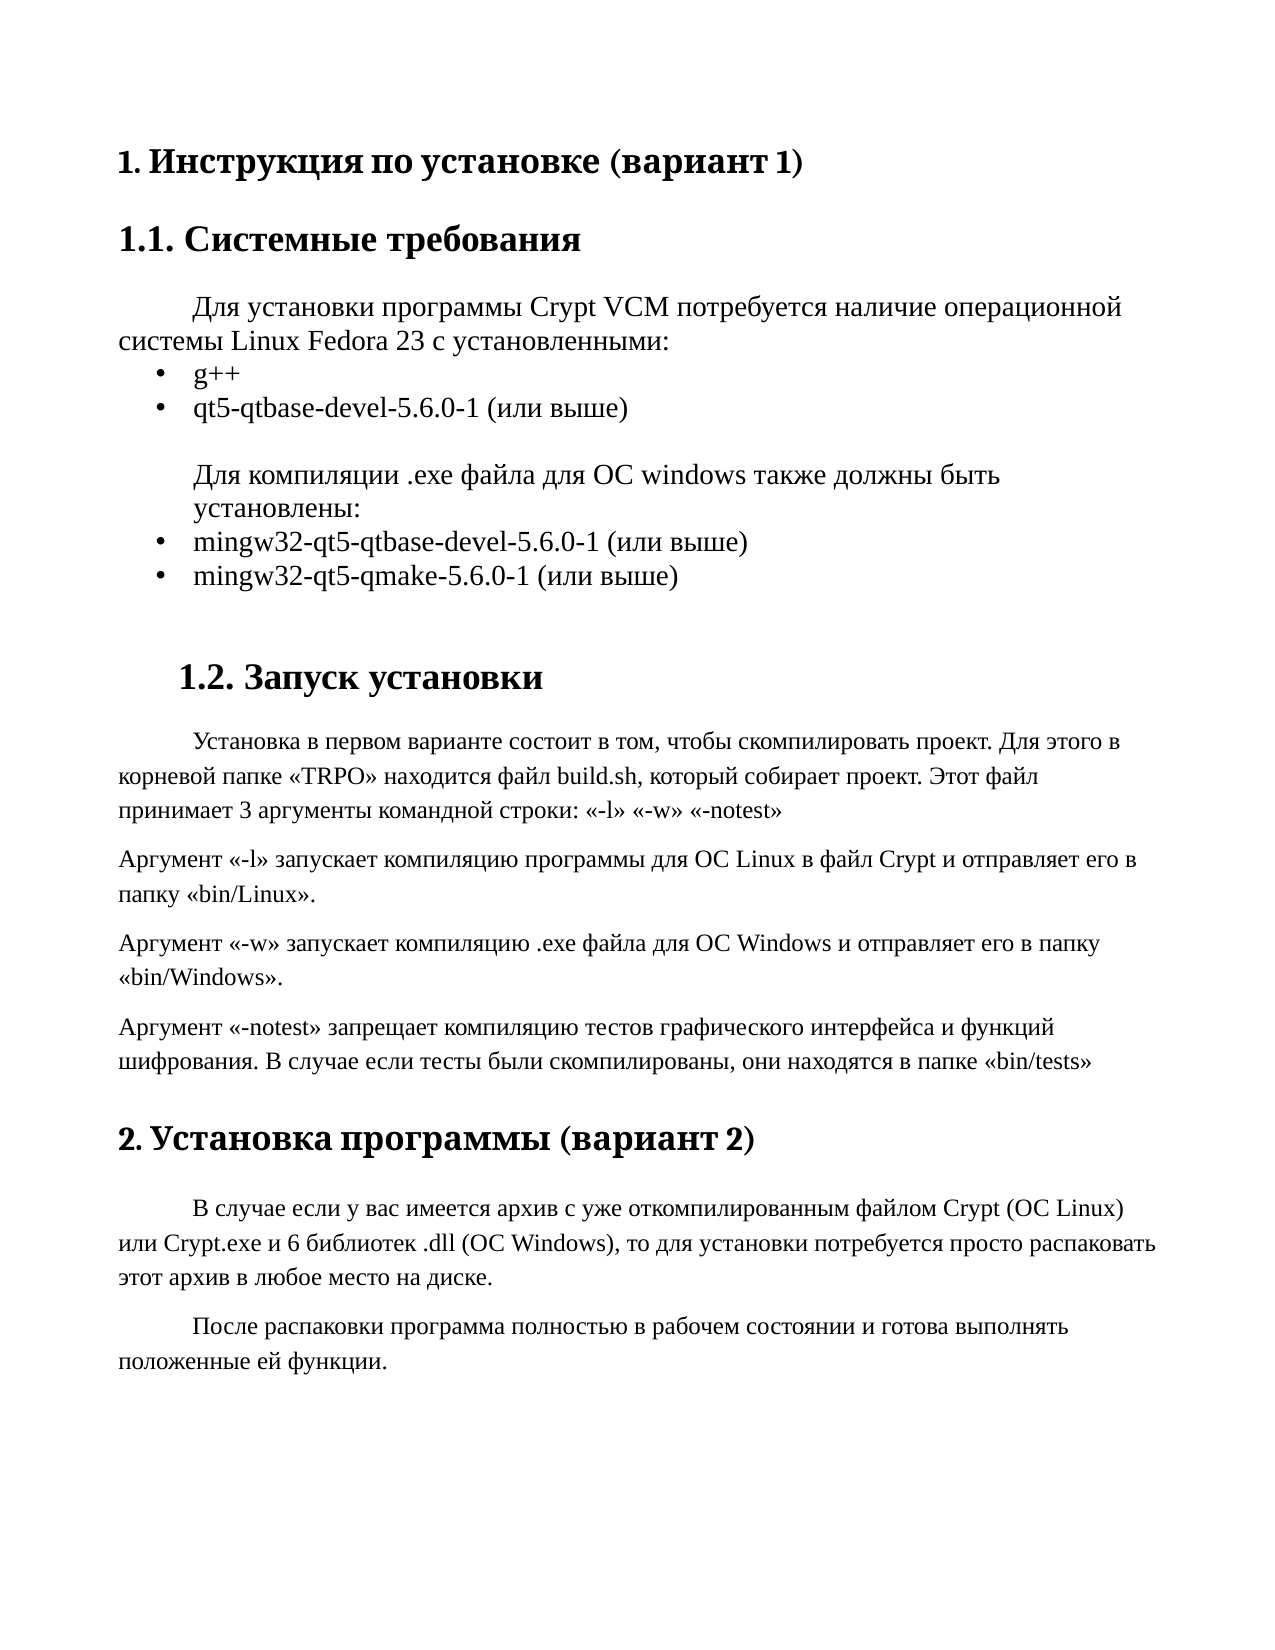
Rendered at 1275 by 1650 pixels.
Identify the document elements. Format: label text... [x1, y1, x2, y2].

list qt5-qtbase-devel-5.6.0-1 (или выше) [156, 390, 1157, 423]
subtitle 1.1. Системные требования [118, 217, 1157, 260]
text Установка в первом варианте состоит в том, чтобы скомпилировать проект. Для этого в корневой папке «TRPO» находится файл build.sh, который собирает проект. Этот файл принимает 3 аргументы командной строки: «-l» «-w» «-notest» [118, 726, 1157, 824]
subtitle 1. Инструкция по установке (вариант 1) [118, 143, 1157, 181]
list Для компиляции .ехе файла для ОС windows также должны быть установлены: [156, 457, 1157, 524]
text Аргумент «-notest» запрещает компиляцию тестов графического интерфейса и функций шифрования. В случае если тесты были скомпилированы, они находятся в папке «bin/tests» [118, 1012, 1157, 1075]
list g++ [156, 356, 1157, 390]
text В случае если у вас имеется архив с уже откомпилированным файлом Crypt (ОС Linux) или Crypt.exe и 6 библиотек .dll (ОС Windows), то для установки потребуется просто распаковать этот архив в любое место на диске. [118, 1193, 1157, 1291]
text После распаковки программа полностью в рабочем состоянии и готова выполнять положенные ей функции. [118, 1311, 1157, 1375]
text Для установки программы Crypt VCM потребуется наличие операционной системы Linux Fedora 23 с установленными: [118, 289, 1157, 356]
list mingw32-qt5-qtbase-devel-5.6.0-1 (или выше) [156, 524, 1157, 558]
subtitle 2. Установка программы (вариант 2) [118, 1120, 1157, 1158]
text Аргумент «-l» запускает компиляцию программы для ОС Linux в файл Crypt и отправляет его в папку «bin/Linux». [118, 844, 1157, 908]
text Аргумент «-w» запускает компиляцию .ехе файла для ОС Windows и отправляет его в папку «bin/Windows». [118, 928, 1157, 991]
list mingw32-qt5-qmake-5.6.0-1 (или выше) [156, 558, 1157, 591]
subtitle 1.2. Запуск установки [118, 654, 1157, 697]
